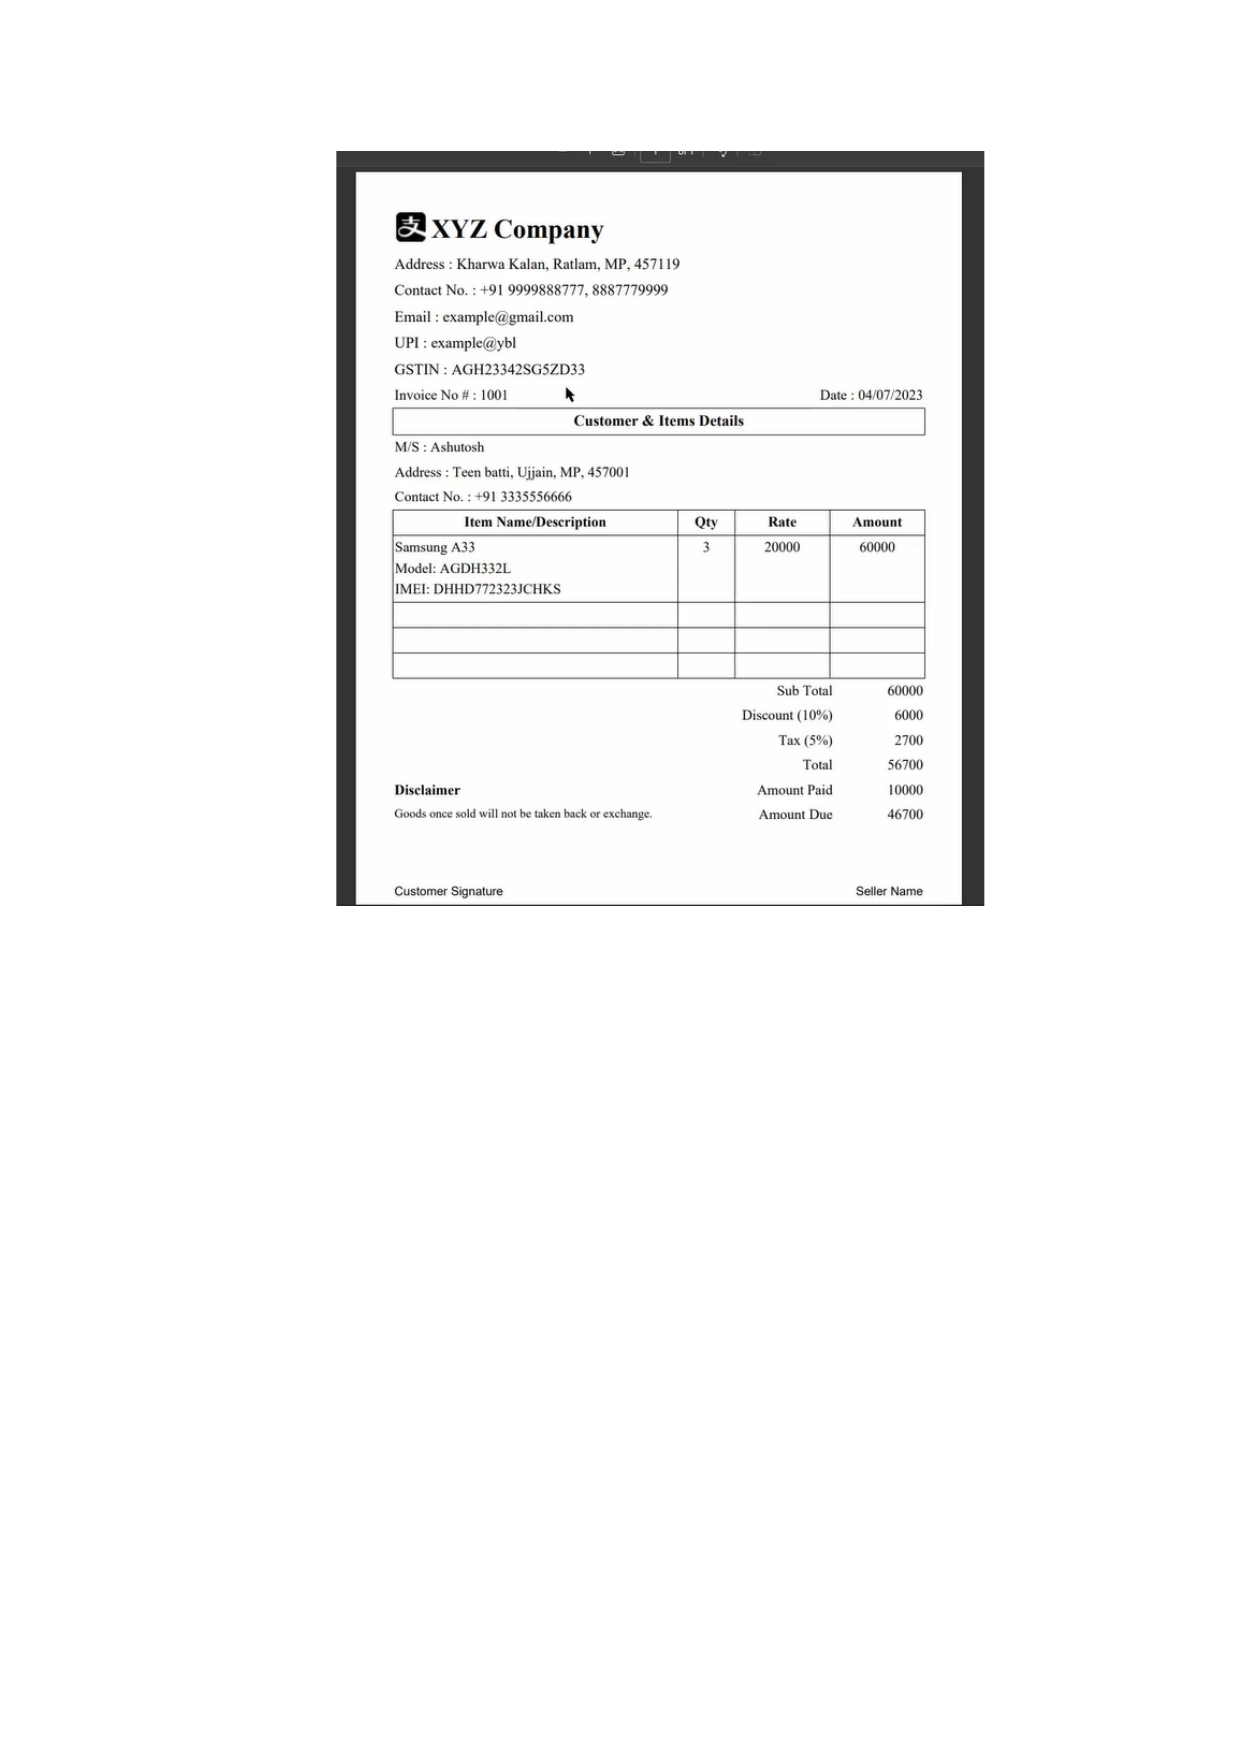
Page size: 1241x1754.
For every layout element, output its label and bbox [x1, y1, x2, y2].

picture [336, 151, 985, 906]
